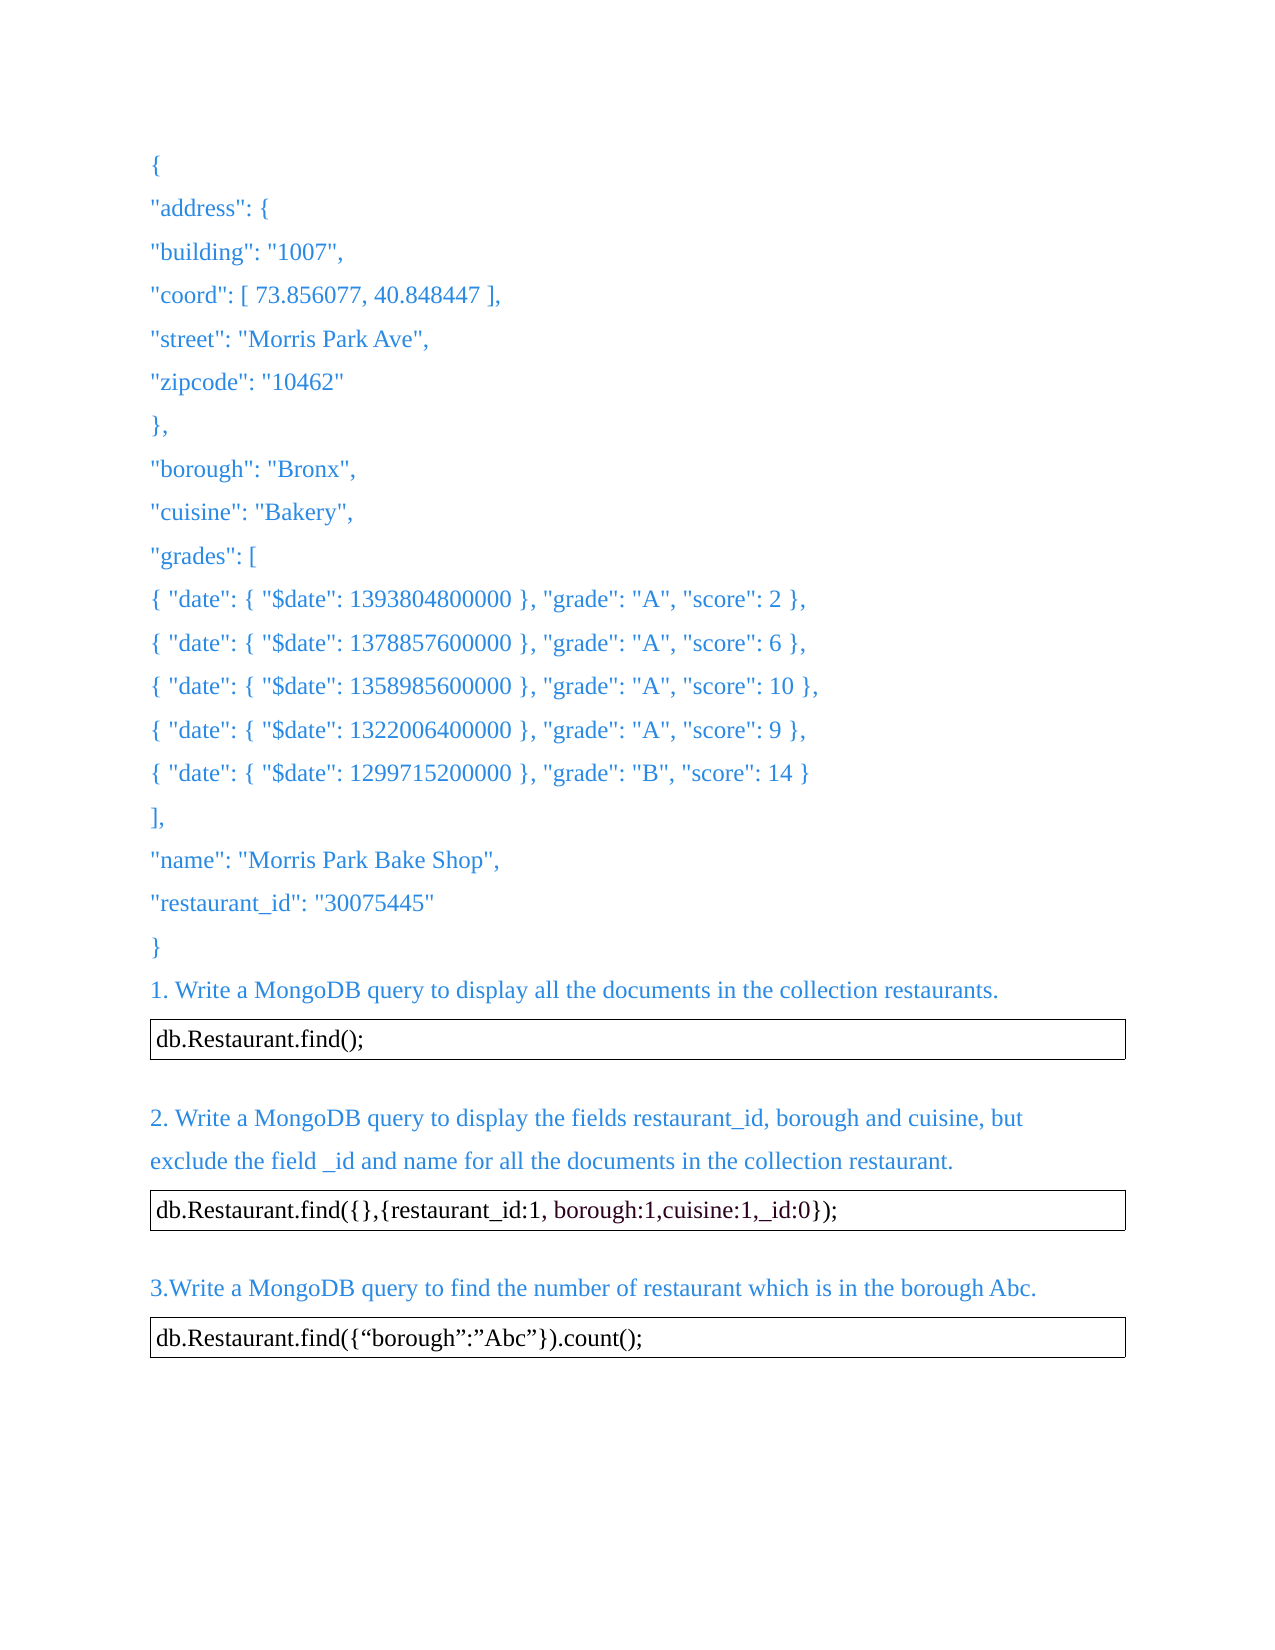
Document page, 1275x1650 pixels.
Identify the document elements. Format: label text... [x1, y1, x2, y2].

text 1. Write a MongoDB query to display all the documents in the collection restaurants. [150, 975, 1125, 1004]
text "cuisine": "Bakery", [150, 497, 1125, 526]
table_header db.Restaurant.find(); [151, 1020, 1125, 1059]
text "restaurant_id": "30075445" [150, 888, 1125, 917]
text "coord": [ ­73.856077, 40.848447 ], [150, 280, 1125, 309]
text } [150, 932, 1125, 961]
text { "date": { "$date": 1393804800000 }, "grade": "A", "score": 2 }, [150, 584, 1125, 613]
text }, [150, 411, 1125, 439]
text "grades": [ [150, 541, 1125, 570]
text 2. Write a MongoDB query to display the fields restaurant_id, borough and cuisine, but [150, 1103, 1125, 1131]
table_header db.Restaurant.find({“borough”:”Abc”}).count(); [151, 1318, 1125, 1357]
text { [150, 150, 1125, 179]
text exclude the field _id and name for all the documents in the collection restaurant. [150, 1146, 1125, 1175]
text "borough": "Bronx", [150, 454, 1125, 483]
table_header db.Restaurant.find({},{restaurant_id:1, borough:1,cuisine:1,_id:0}); [151, 1191, 1125, 1230]
text "street": "Morris Park Ave", [150, 324, 1125, 352]
text "address": { [150, 193, 1125, 222]
text "name": "Morris Park Bake Shop", [150, 845, 1125, 874]
text ], [150, 802, 1125, 830]
text { "date": { "$date": 1378857600000 }, "grade": "A", "score": 6 }, [150, 628, 1125, 657]
text "zipcode": "10462" [150, 367, 1125, 396]
text "building": "1007", [150, 237, 1125, 266]
text { "date": { "$date": 1358985600000 }, "grade": "A", "score": 10 }, [150, 671, 1125, 700]
text { "date": { "$date": 1299715200000 }, "grade": "B", "score": 14 } [150, 758, 1125, 787]
text 3.Write a MongoDB query to find the number of restaurant which is in the borough Abc. [150, 1273, 1125, 1302]
text { "date": { "$date": 1322006400000 }, "grade": "A", "score": 9 }, [150, 715, 1125, 743]
